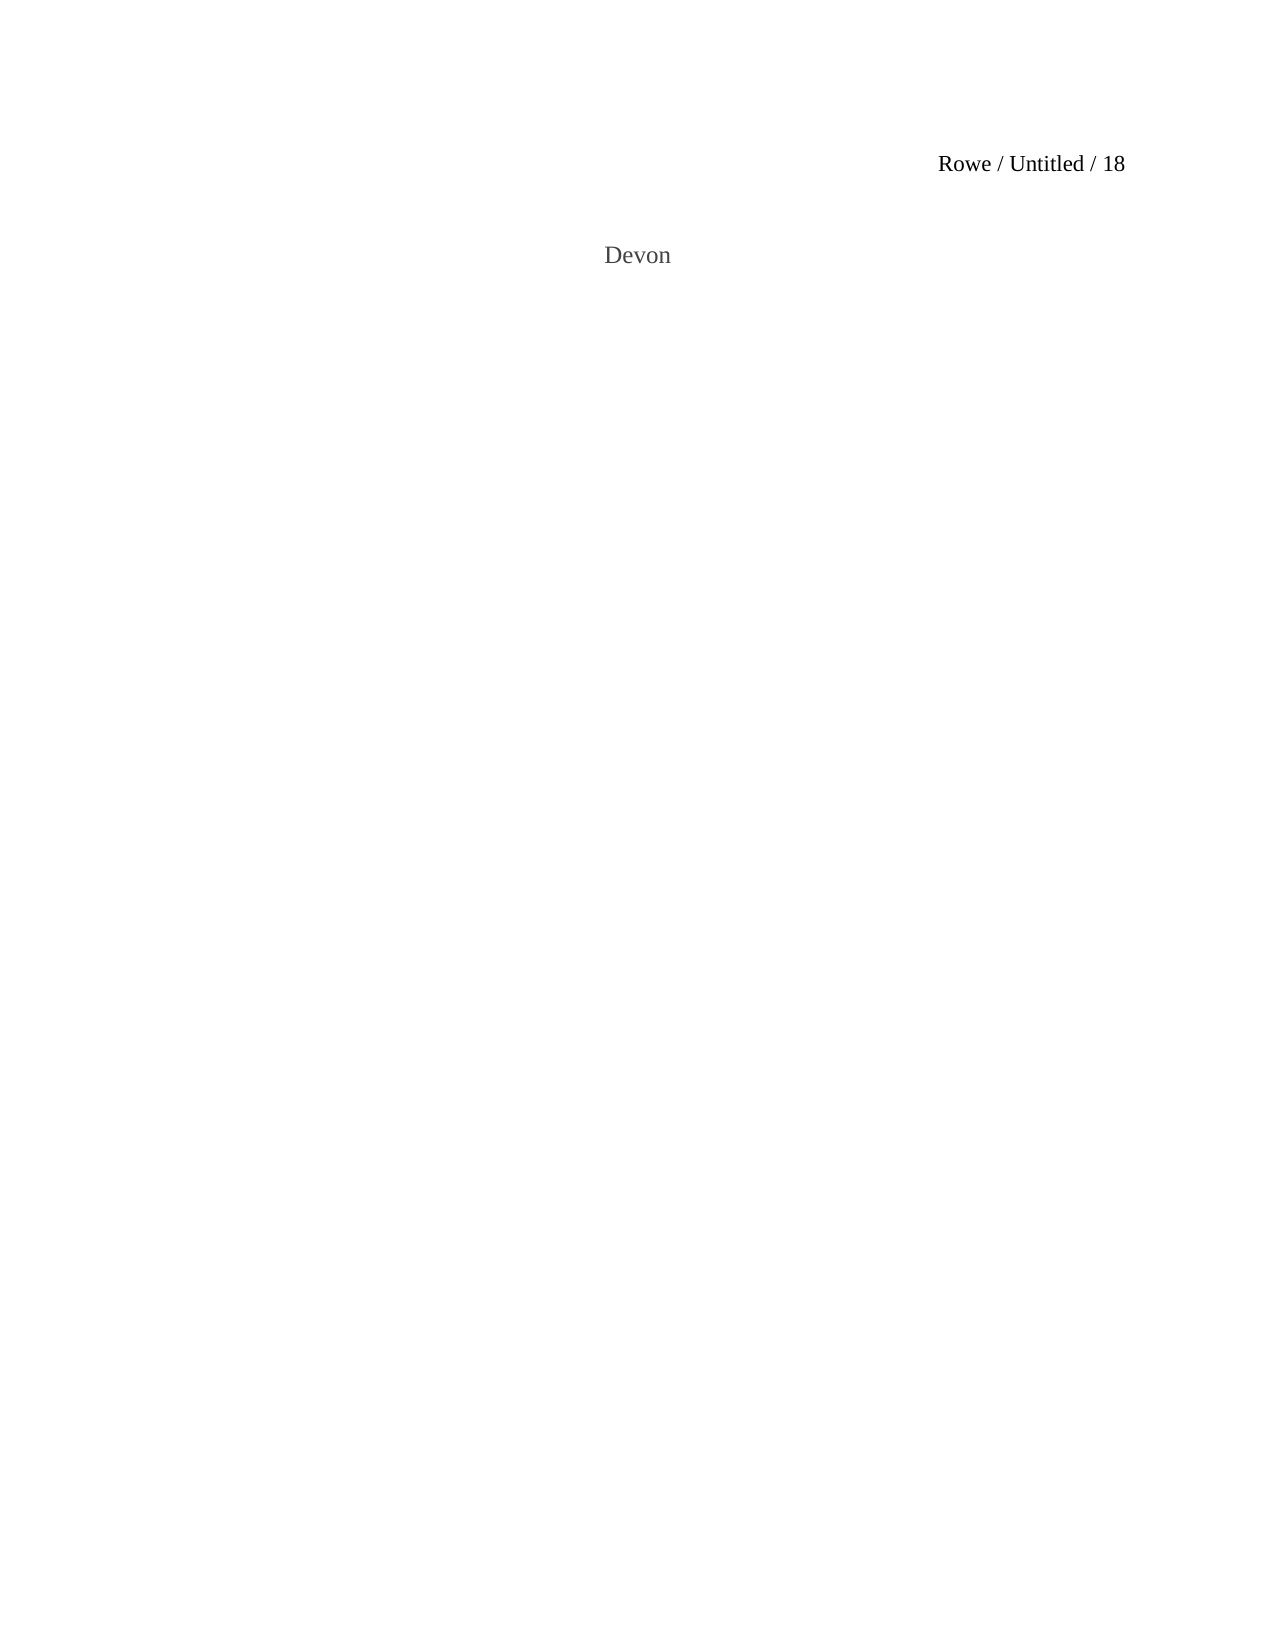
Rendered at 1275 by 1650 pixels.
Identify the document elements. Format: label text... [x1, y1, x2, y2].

subtitle Devon [150, 240, 1125, 268]
